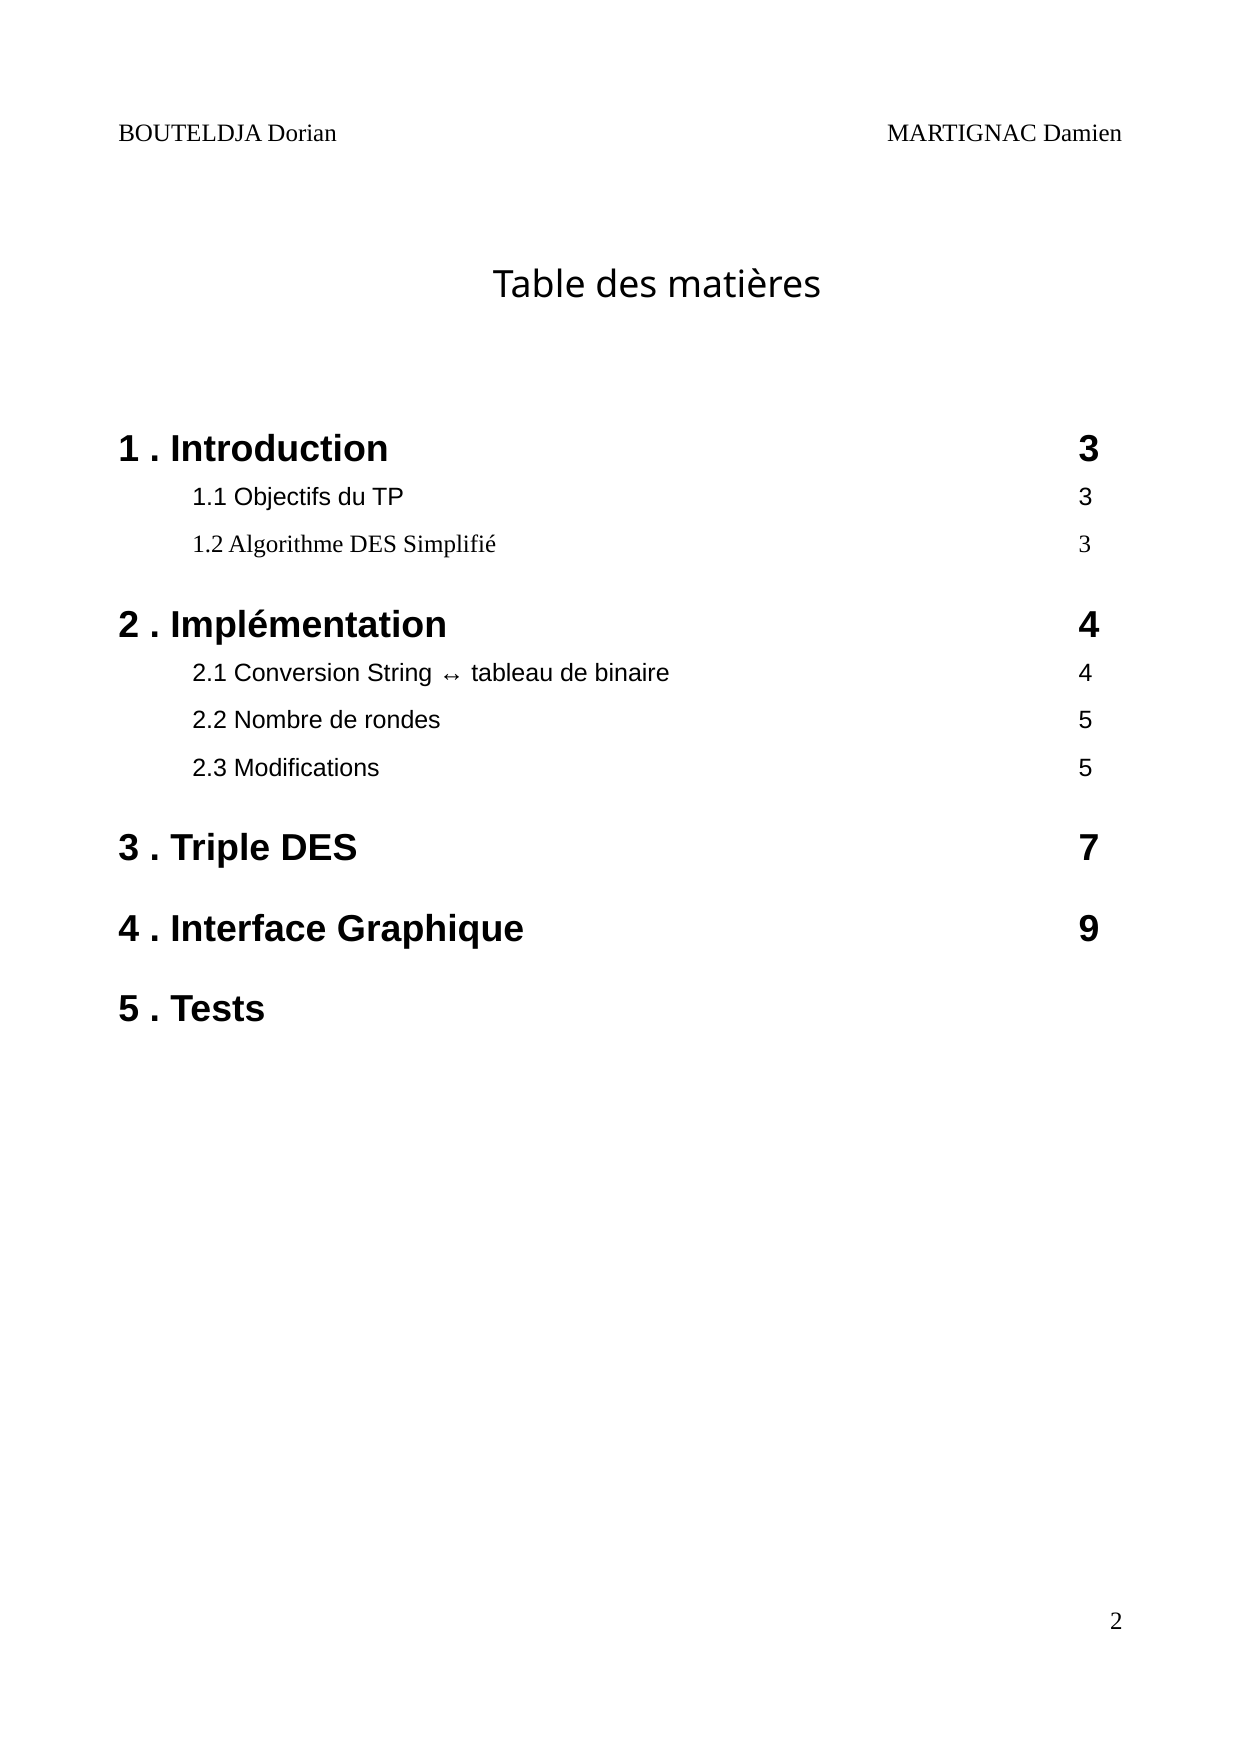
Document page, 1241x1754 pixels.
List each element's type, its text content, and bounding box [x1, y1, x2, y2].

text 2.3 Modifications 5 [118, 753, 1122, 782]
text 2.1 Conversion String ↔ tableau de binaire 4 [118, 658, 1122, 686]
subtitle 5 . Tests [118, 987, 1122, 1030]
text 2.2 Nombre de rondes 5 [118, 705, 1122, 734]
text 1.1 Objectifs du TP 3 [118, 482, 1122, 511]
subtitle 3 . Triple DES 7 [118, 825, 1122, 868]
subtitle 1 . Introduction 3 [118, 426, 1122, 469]
subtitle 2 . Implémentation 4 [118, 602, 1122, 645]
subtitle Table des matières [118, 257, 1122, 308]
subtitle 4 . Interface Graphique 9 [118, 906, 1122, 949]
text 1.2 Algorithme DES Simplifié 3 [118, 529, 1122, 558]
